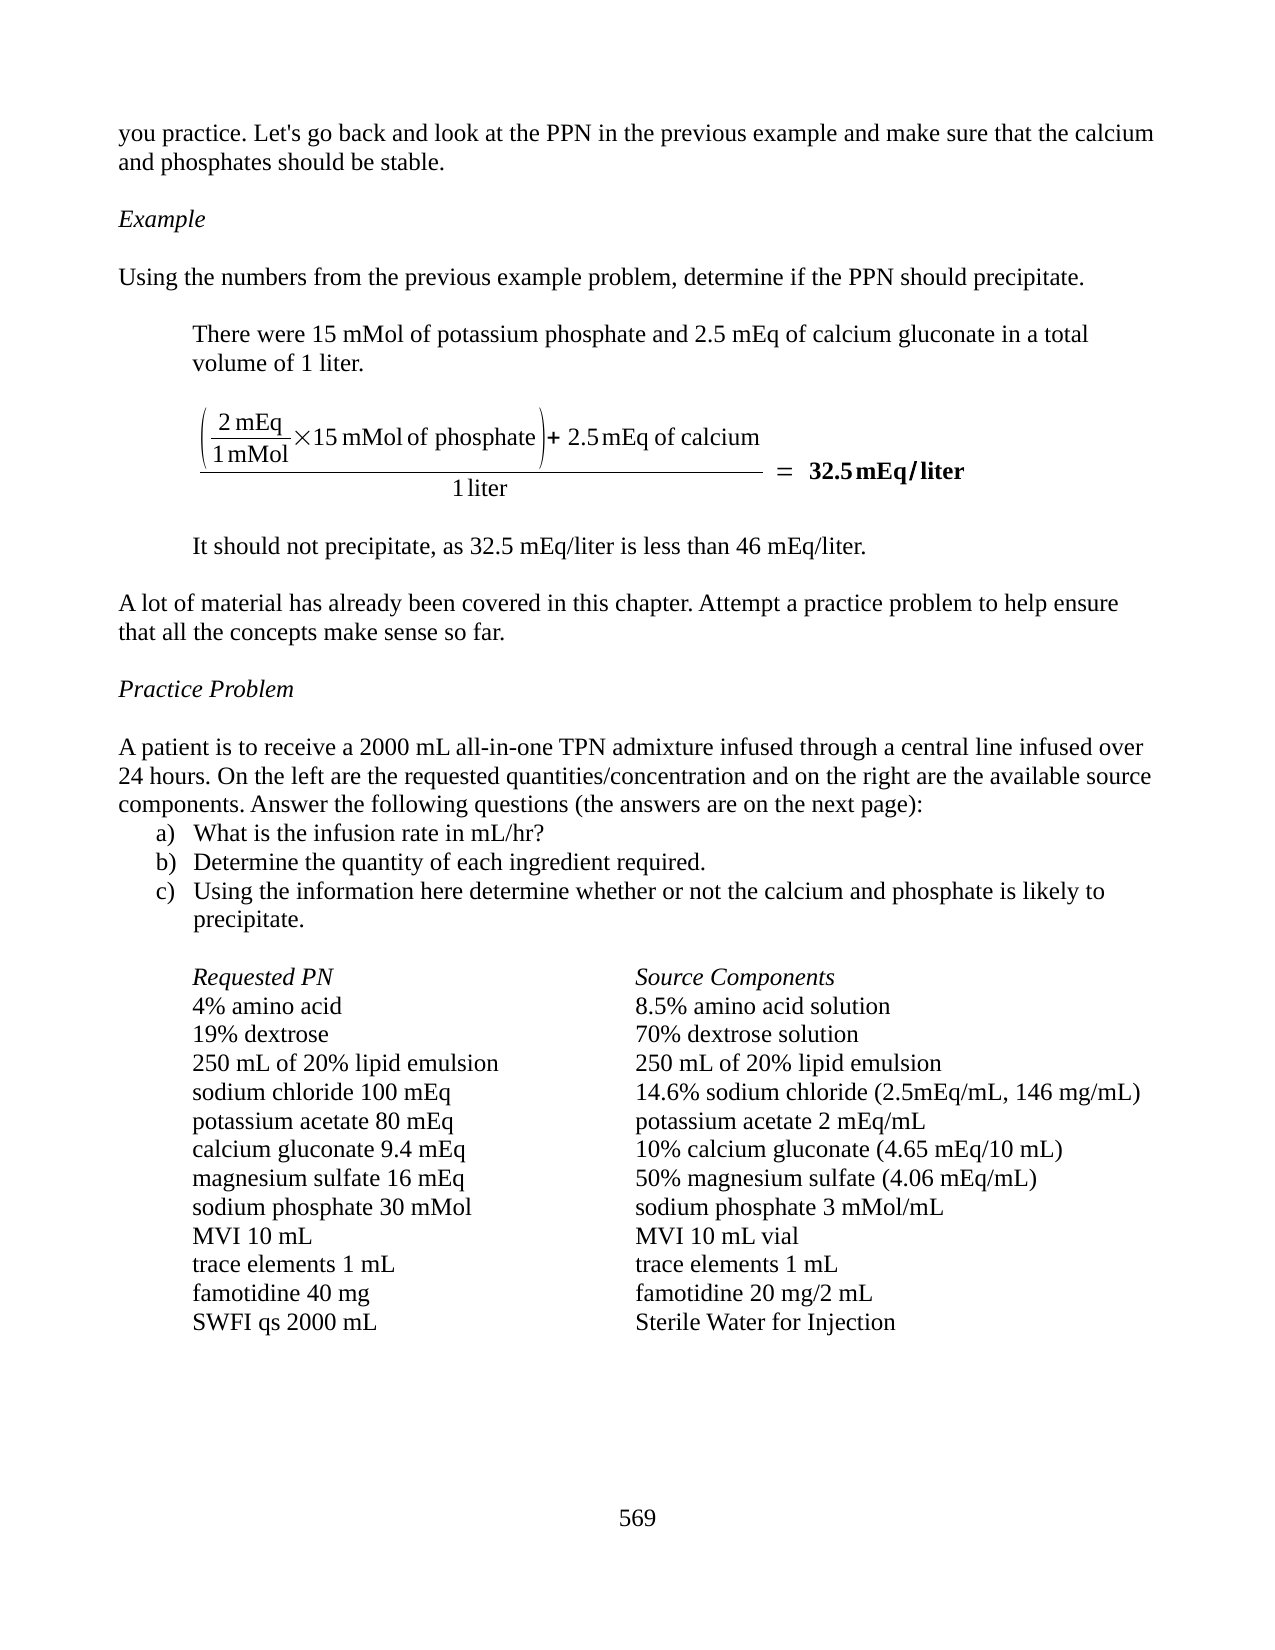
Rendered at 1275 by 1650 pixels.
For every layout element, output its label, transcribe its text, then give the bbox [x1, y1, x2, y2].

text MVI 10 mL MVI 10 mL vial [192, 1221, 1157, 1249]
text potassium acetate 80 mEq potassium acetate 2 mEq/mL [192, 1106, 1157, 1134]
list Determine the quantity of each ingredient required. [156, 847, 1157, 876]
text Practice Problem [118, 674, 1157, 703]
list Using the information here determine whether or not the calcium and phosphate is likely to precipitate. [156, 876, 1157, 933]
text you practice. Let's go back and look at the PPN in the previous example and make sure that the calcium and phosphates should be stable. [118, 118, 1157, 176]
text calcium gluconate 9.4 mEq 10% calcium gluconate (4.65 mEq/10 mL) [192, 1134, 1157, 1163]
text famotidine 40 mg famotidine 20 mg/2 mL [192, 1278, 1157, 1307]
text SWFI qs 2000 mL Sterile Water for Injection [192, 1307, 1157, 1336]
text 250 mL of 20% lipid emulsion 250 mL of 20% lipid emulsion [192, 1048, 1157, 1077]
text magnesium sulfate 16 mEq 50% magnesium sulfate (4.06 mEq/mL) [192, 1163, 1157, 1192]
text A lot of material has already been covered in this chapter. Attempt a practice problem to help ensure that all the concepts make sense so far. [118, 588, 1157, 646]
text 19% dextrose 70% dextrose solution [192, 1019, 1157, 1048]
text trace elements 1 mL trace elements 1 mL [192, 1249, 1157, 1278]
text Using the numbers from the previous example problem, determine if the PPN should precipitate. [118, 262, 1157, 291]
text It should not precipitate, as 32.5 mEq/liter is less than 46 mEq/liter. [192, 531, 1157, 559]
text There were 15 mMol of potassium phosphate and 2.5 mEq of calcium gluconate in a total volume of 1 liter. [192, 319, 1157, 377]
list What is the infusion rate in mL/hr? [156, 818, 1157, 847]
text Example [118, 204, 1157, 233]
text A patient is to receive a 2000 mL all-in-one TPN admixture infused through a central line infused over 24 hours. On the left are the requested quantities/concentration and on the right are the available source components. Answer the following questions (the answers are on the next page): [118, 732, 1157, 818]
text sodium chloride 100 mEq 14.6% sodium chloride (2.5mEq/mL, 146 mg/mL) [192, 1077, 1157, 1106]
text 4% amino acid 8.5% amino acid solution [192, 991, 1157, 1019]
text sodium phosphate 30 mMol sodium phosphate 3 mMol/mL [192, 1192, 1157, 1221]
text Requested PN Source Components [192, 962, 1157, 991]
